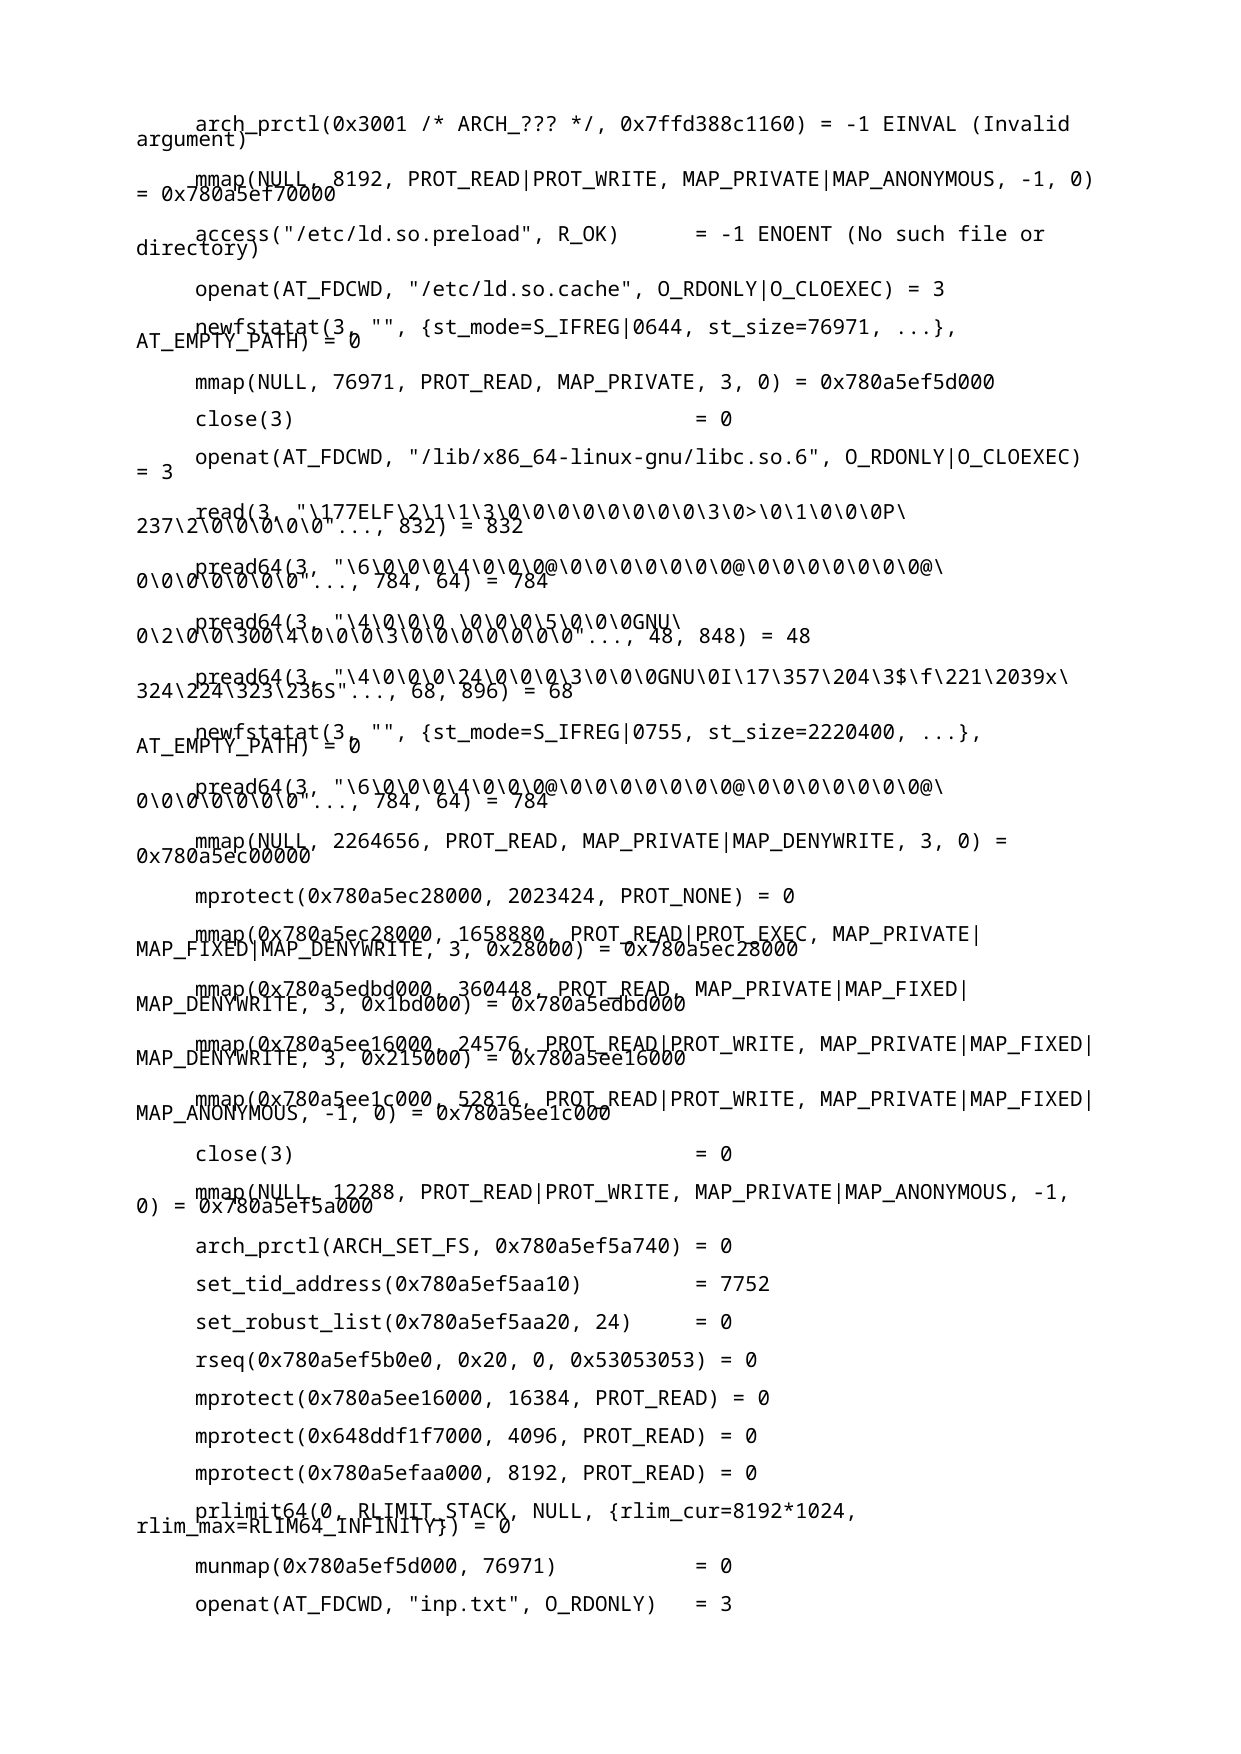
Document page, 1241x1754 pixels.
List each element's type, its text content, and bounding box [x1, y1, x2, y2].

text access("/etc/ld.so.preload", R_OK) = -1 ENOENT (No such file or directory) [136, 228, 1104, 262]
text mmap(0x780a5ec28000, 1658880, PROT_READ|PROT_EXEC, MAP_PRIVATE|MAP_FIXED|MAP_DENYWRITE, 3, 0x28000) = 0x780a5ec28000 [136, 928, 1104, 962]
text pread64(3, "\4\0\0\0 \0\0\0\5\0\0\0GNU\0\2\0\0\300\4\0\0\0\3\0\0\0\0\0\0\0"..., 48, 848) = 48 [136, 616, 1104, 650]
text openat(AT_FDCWD, "/lib/x86_64-linux-gnu/libc.so.6", O_RDONLY|O_CLOEXEC) = 3 [136, 451, 1104, 485]
text pread64(3, "\6\0\0\0\4\0\0\0@\0\0\0\0\0\0\0@\0\0\0\0\0\0\0@\0\0\0\0\0\0\0"..., 784, 64) = 784 [136, 561, 1104, 595]
text mmap(0x780a5ee16000, 24576, PROT_READ|PROT_WRITE, MAP_PRIVATE|MAP_FIXED|MAP_DENYWRITE, 3, 0x215000) = 0x780a5ee16000 [136, 1038, 1104, 1072]
text arch_prctl(ARCH_SET_FS, 0x780a5ef5a740) = 0 [136, 1240, 1104, 1257]
text mprotect(0x780a5ec28000, 2023424, PROT_NONE) = 0 [136, 890, 1104, 907]
text mmap(NULL, 2264656, PROT_READ, MAP_PRIVATE|MAP_DENYWRITE, 3, 0) = 0x780a5ec00000 [136, 835, 1104, 869]
text prlimit64(0, RLIMIT_STACK, NULL, {rlim_cur=8192*1024, rlim_max=RLIM64_INFINITY}) = 0 [136, 1505, 1104, 1539]
text mmap(NULL, 76971, PROT_READ, MAP_PRIVATE, 3, 0) = 0x780a5ef5d000 [776, 376, 1104, 392]
text mprotect(0x780a5ee16000, 16384, PROT_READ) = 0 [136, 1392, 1104, 1409]
text openat(AT_FDCWD, "inp.txt", O_RDONLY) = 3 [136, 1598, 1104, 1615]
text mmap(0x780a5ee1c000, 52816, PROT_READ|PROT_WRITE, MAP_PRIVATE|MAP_FIXED|MAP_ANONYMOUS, -1, 0) = 0x780a5ee1c000 [136, 1093, 1104, 1127]
text rseq(0x780a5ef5b0e0, 0x20, 0, 0x53053053) = 0 [136, 1354, 1104, 1371]
text mmap(NULL, 8192, PROT_READ|PROT_WRITE, MAP_PRIVATE|MAP_ANONYMOUS, -1, 0) = 0x780a5ef70000 [136, 173, 1104, 207]
text close(3) = 0 [136, 1148, 1104, 1165]
text mmap(NULL, 12288, PROT_READ|PROT_WRITE, MAP_PRIVATE|MAP_ANONYMOUS, -1, 0) = 0x780a5ef5a000 [136, 1186, 1104, 1219]
text openat(AT_FDCWD, "/etc/ld.so.cache", O_RDONLY|O_CLOEXEC) = 3 [764, 283, 1104, 300]
text newfstatat(3, "", {st_mode=S_IFREG|0644, st_size=76971, ...}, AT_EMPTY_PATH) = 0 [136, 321, 1104, 355]
text munmap(0x780a5ef5d000, 76971) = 0 [136, 1560, 1104, 1577]
text set_tid_address(0x780a5ef5aa10) = 7752 [136, 1278, 1104, 1295]
text mprotect(0x648ddf1f7000, 4096, PROT_READ) = 0 [701, 1429, 1104, 1446]
text read(3, "\177ELF\2\1\1\3\0\0\0\0\0\0\0\0\3\0>\0\1\0\0\0P\237\2\0\0\0\0\0"..., 832) = 832 [136, 506, 1104, 540]
text mprotect(0x648ddf1f7000, 4096, PROT_READ) = 0 [301, 1429, 701, 1446]
text mprotect(0x648ddf1f7000, 4096, PROT_READ) = 0 [136, 1429, 302, 1446]
text close(3) = 0 [136, 413, 1104, 430]
text pread64(3, "\6\0\0\0\4\0\0\0@\0\0\0\0\0\0\0@\0\0\0\0\0\0\0@\0\0\0\0\0\0\0"..., 784, 64) = 784 [136, 781, 1104, 814]
text mmap(0x780a5edbd000, 360448, PROT_READ, MAP_PRIVATE|MAP_FIXED|MAP_DENYWRITE, 3, 0x1bd000) = 0x780a5edbd000 [136, 983, 1104, 1017]
text pread64(3, "\4\0\0\0\24\0\0\0\3\0\0\0GNU\0I\17\357\204\3$\f\221\2039x\324\224\323\236S"..., 68, 896) = 68 [136, 671, 1104, 705]
text newfstatat(3, "", {st_mode=S_IFREG|0755, st_size=2220400, ...}, AT_EMPTY_PATH) = 0 [136, 726, 1104, 760]
text openat(AT_FDCWD, "/etc/ld.so.cache", O_RDONLY|O_CLOEXEC) = 3 [136, 283, 762, 300]
text mprotect(0x780a5efaa000, 8192, PROT_READ) = 0 [136, 1467, 1104, 1484]
text mmap(NULL, 76971, PROT_READ, MAP_PRIVATE, 3, 0) = 0x780a5ef5d000 [136, 376, 252, 392]
text set_robust_list(0x780a5ef5aa20, 24) = 0 [136, 1316, 1104, 1333]
text mmap(NULL, 76971, PROT_READ, MAP_PRIVATE, 3, 0) = 0x780a5ef5d000 [251, 376, 776, 392]
text arch_prctl(0x3001 /* ARCH_??? */, 0x7ffd388c1160) = -1 EINVAL (Invalid argument) [136, 118, 1104, 152]
